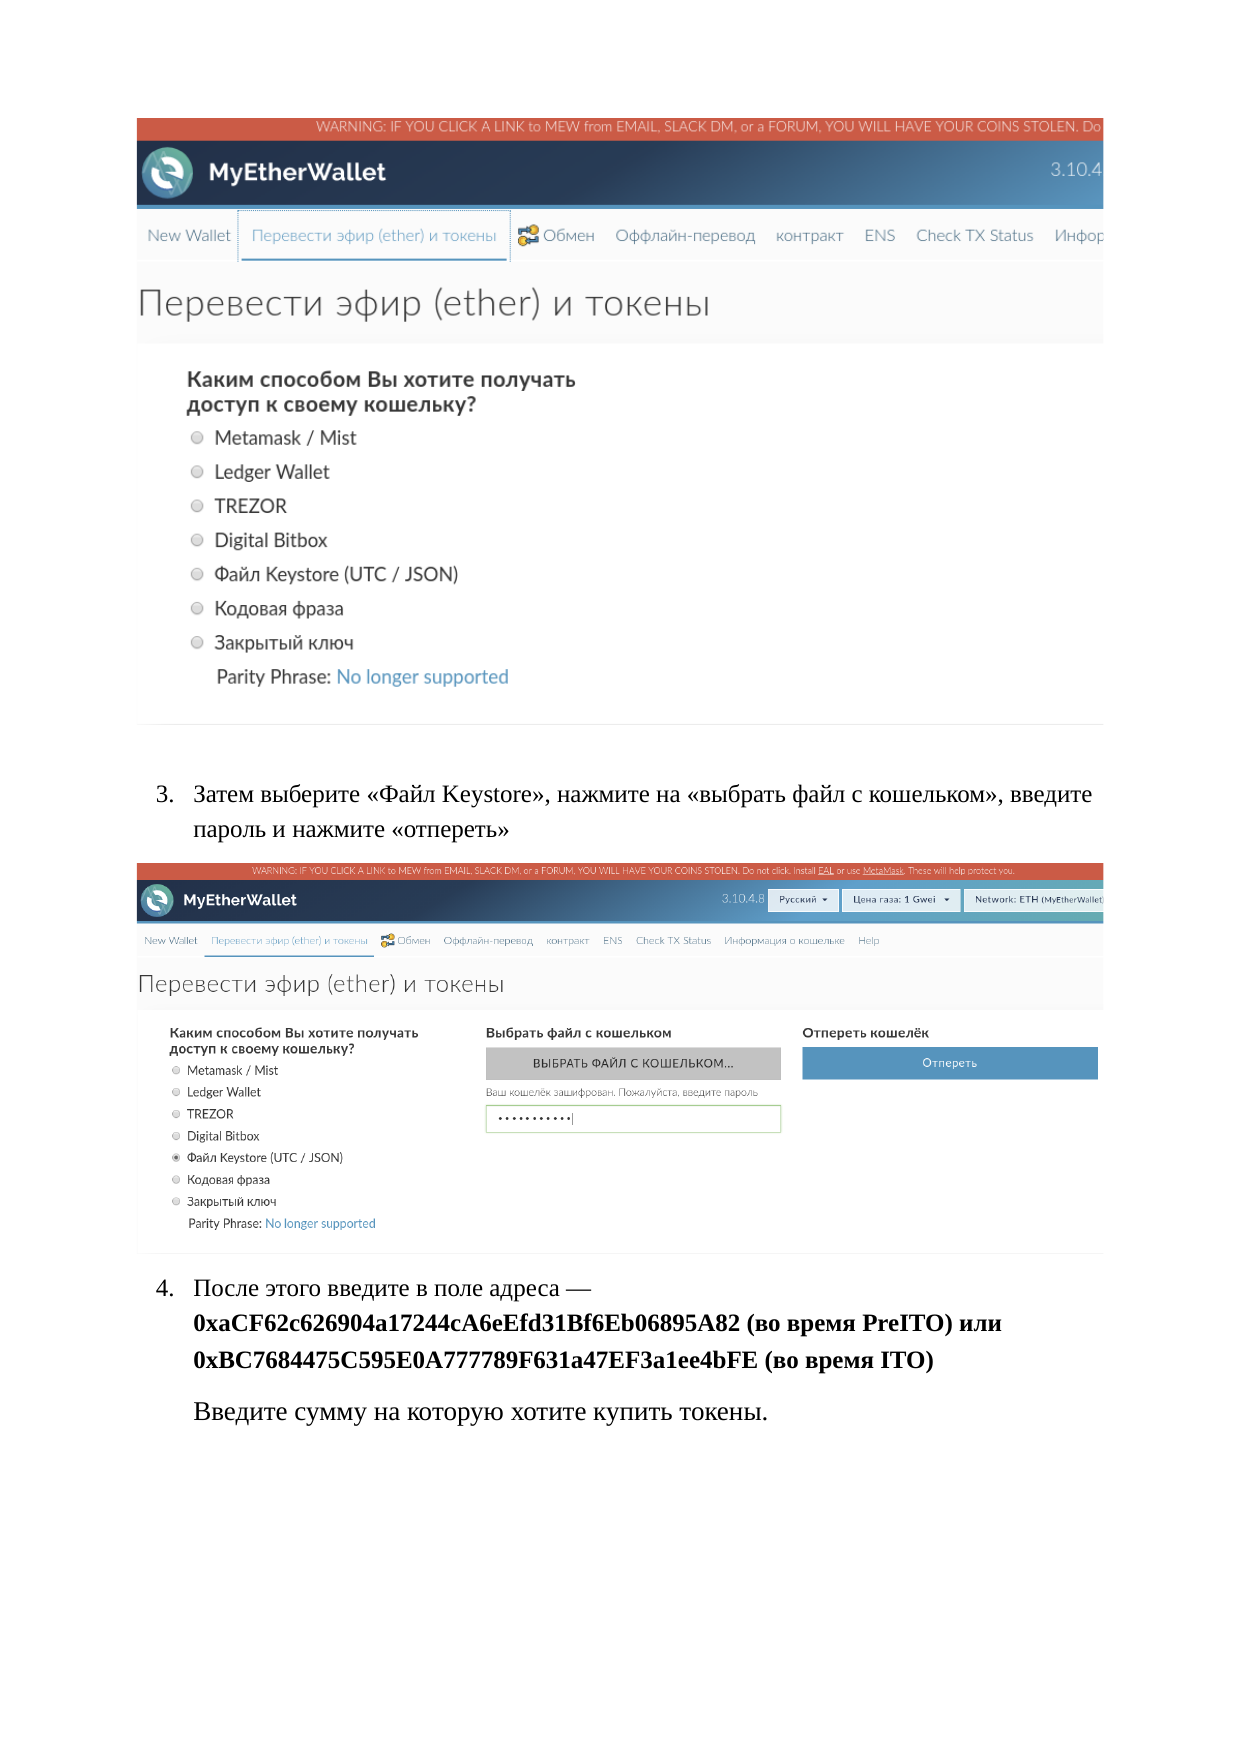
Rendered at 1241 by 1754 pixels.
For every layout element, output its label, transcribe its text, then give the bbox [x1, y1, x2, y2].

picture [136, 863, 1104, 1254]
list Затем выберите «Файл Keystore», нажмите на «выбрать файл с кошельком», введите пароль и нажмите «отпереть» [156, 779, 1122, 843]
list Введите сумму на которую хотите купить токены. [156, 1395, 1122, 1426]
list После этого введите в поле адреса — 0xaCF62c626904a17244cA6eEfd31Bf6Eb06895A82 (во время PreITO) или 0xBC7684475C595E0A777789F631a47EF3a1ee4bFE (во время ITO) [156, 1273, 1122, 1374]
picture [136, 118, 1104, 725]
